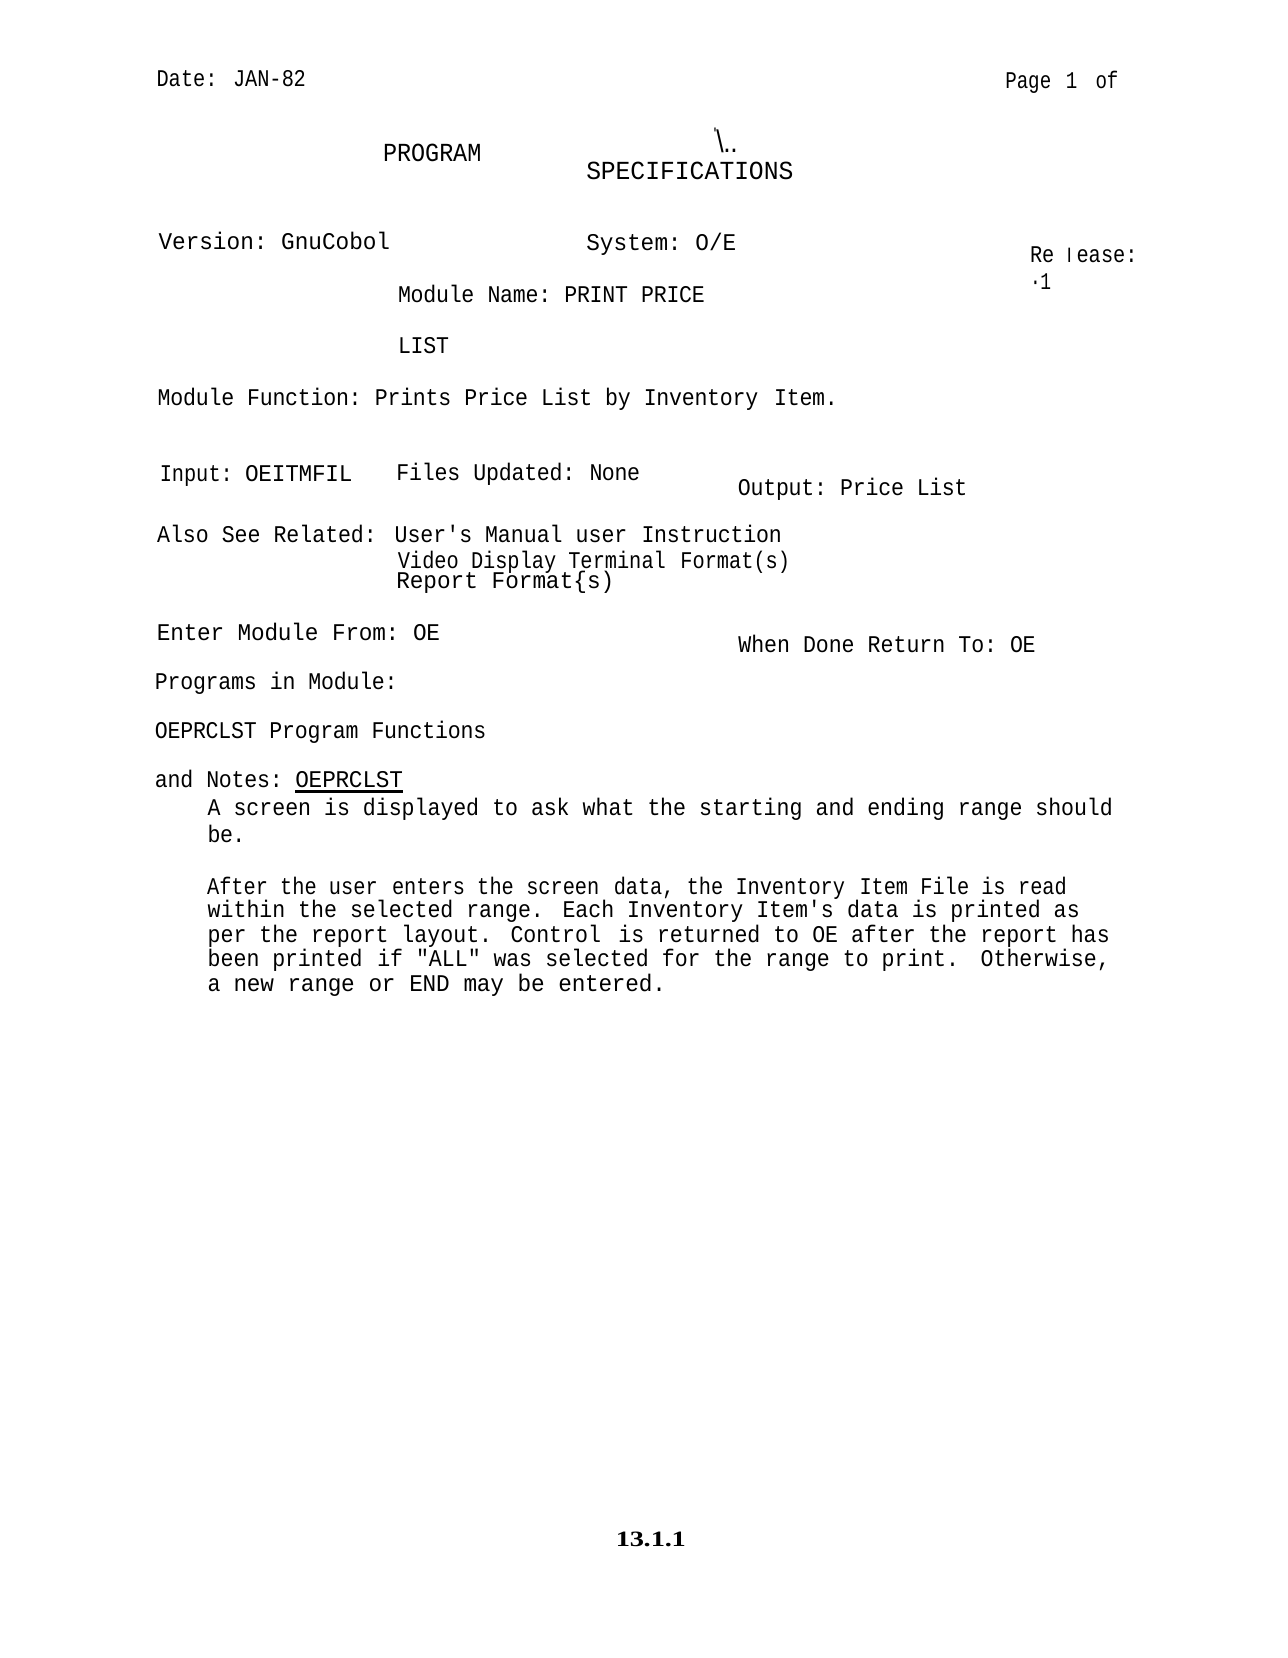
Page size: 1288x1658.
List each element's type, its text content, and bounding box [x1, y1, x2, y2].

text A screen is displayed to ask what the starting and ending range should be. [207, 796, 1160, 850]
text When Done Return To: OE [738, 632, 1160, 659]
text '\.. [713, 127, 1160, 159]
text Output: Price List [738, 476, 1160, 503]
subtitle SPECIFICATIONS [586, 159, 1160, 184]
text Enter Module From: OE Programs in Module: OEPRCLST Program Functions and Notes: OEPRCLST [154, 620, 509, 795]
text Module Function: Prints Price List by Inventory Item. [157, 385, 1160, 412]
subtitle PROGRAM [383, 140, 549, 170]
text After the user enters the screen data, the Inventory Item File is read within the selected range. Each Inventory Item's data is printed as per the report layout. Control is returned to OE after the report has been printed if "ALL" was selected for the range to print. Otherwise, a new range or END may be entered. [207, 875, 1130, 999]
text Video Display Terminal Format(s) Report Format{s) [396, 551, 870, 596]
text Re I ease: ·1 [1030, 242, 1160, 296]
text Input: OEITMFIL Files Updated: None [159, 460, 641, 489]
text Version: GnuCobol System: O/E Module Name: PRINT PRICE LIST [158, 229, 763, 361]
text Also See Related: User's Manual user Instruction [157, 521, 1160, 548]
